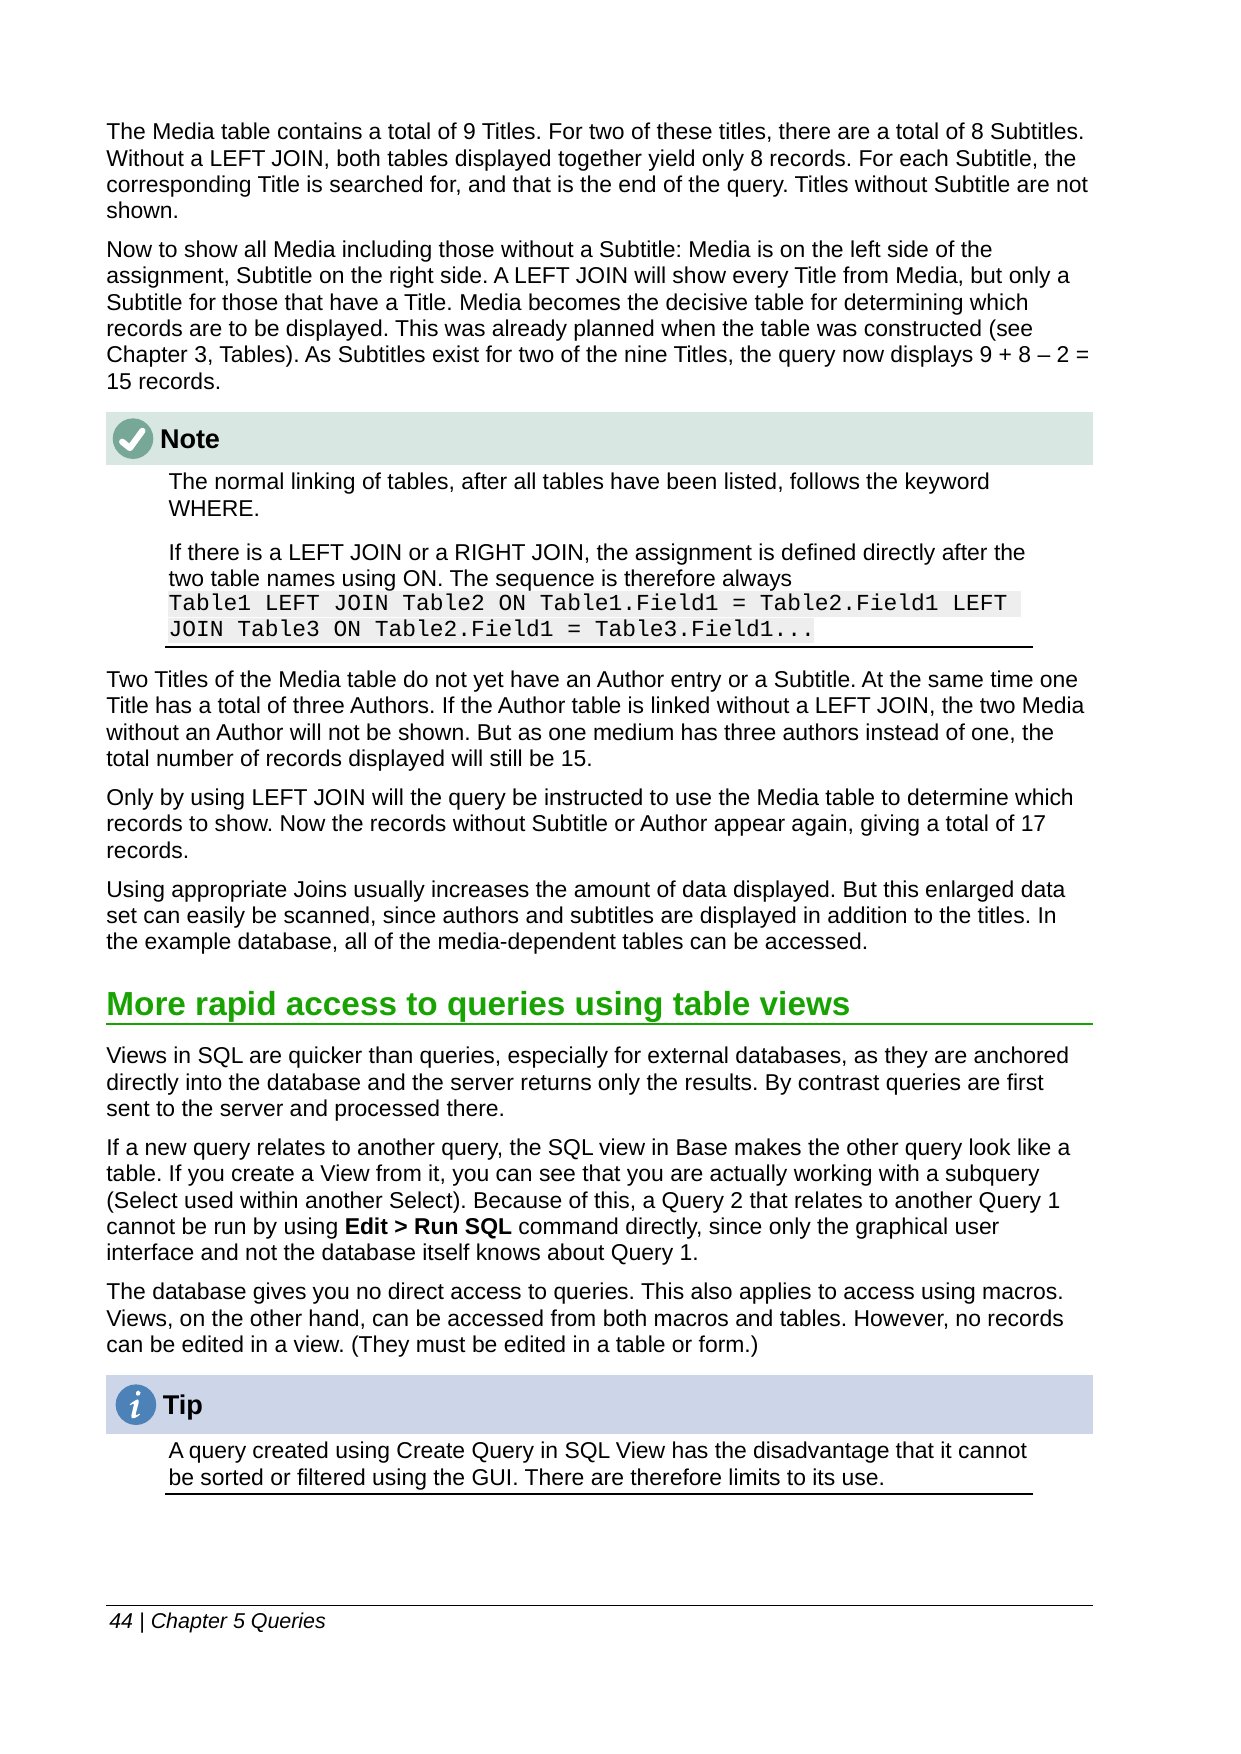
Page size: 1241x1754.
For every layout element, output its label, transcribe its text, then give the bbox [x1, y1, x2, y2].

text Now to show all Media including those without a Subtitle: Media is on the left side of the assignment, Subtitle on the right side. A LEFT JOIN will show every Title from Media, but only a Subtitle for those that have a Title. Media becomes the decisive table for determining which records are to be displayed. This was already planned when the table was constructed (see Chapter 3, Tables). As Subtitles exist for two of the nine Titles, the query now displays 9 + 8 – 2 = 15 records. [106, 236, 1093, 394]
text The database gives you no direct access to queries. This also applies to access using macros. Views, on the other hand, can be accessed from both macros and tables. However, no records can be edited in a view. (They must be edited in a table or form.) [106, 1278, 1093, 1357]
text Using appropriate Joins usually increases the amount of data displayed. But this enlarged data set can easily be scanned, since authors and subtitles are displayed in addition to the titles. In the example database, all of the media-dependent tables can be accessed. [106, 876, 1093, 955]
subtitle Note [106, 412, 1093, 465]
text Views in SQL are quicker than queries, especially for external databases, as they are anchored directly into the database and the server returns only the results. By contrast queries are first sent to the server and processed there. [106, 1042, 1093, 1121]
text The normal linking of tables, after all tables have been listed, follows the keyword WHERE. [165, 465, 1033, 521]
subtitle Tip [106, 1375, 1093, 1434]
text Two Titles of the Media table do not yet have an Author entry or a Subtitle. At the same time one Title has a total of three Authors. If the Author table is linked without a LEFT JOIN, the two Media without an Author will not be shown. But as one medium has three authors instead of one, the total number of records displayed will still be 15. [106, 666, 1093, 772]
text Only by using LEFT JOIN will the query be instructed to use the Media table to determine which records to show. Now the records without Subtitle or Author appear again, giving a total of 17 records. [106, 784, 1093, 863]
text If there is a LEFT JOIN or a RIGHT JOIN, the assignment is defined directly after the two table names using ON. The sequence is therefore always Table1 LEFT JOIN Table2 ON Table1.Field1 = Table2.Field1 LEFT JOIN Table3 ON Table2.Field1 = Table3.Field1... [165, 536, 1033, 646]
text The Media table contains a total of 9 Titles. For two of these titles, there are a total of 8 Subtitles. Without a LEFT JOIN, both tables displayed together yield only 8 records. For each Subtitle, the corresponding Title is searched for, and that is the end of the query. Titles without Subtitle are not shown. [106, 118, 1093, 223]
subtitle More rapid access to queries using table views [106, 984, 1093, 1023]
text A query created using Create Query in SQL View has the disadvantage that it cannot be sorted or filtered using the GUI. There are therefore limits to its use. [165, 1434, 1033, 1493]
text If a new query relates to another query, the SQL view in Base makes the other query look like a table. If you create a View from it, you can see that you are actually working with a subquery (Select used within another Select). Because of this, a Query 2 that relates to another Query 1 cannot be run by using Edit > Run SQL command directly, since only the graphical user interface and not the database itself knows about Query 1. [106, 1134, 1093, 1266]
